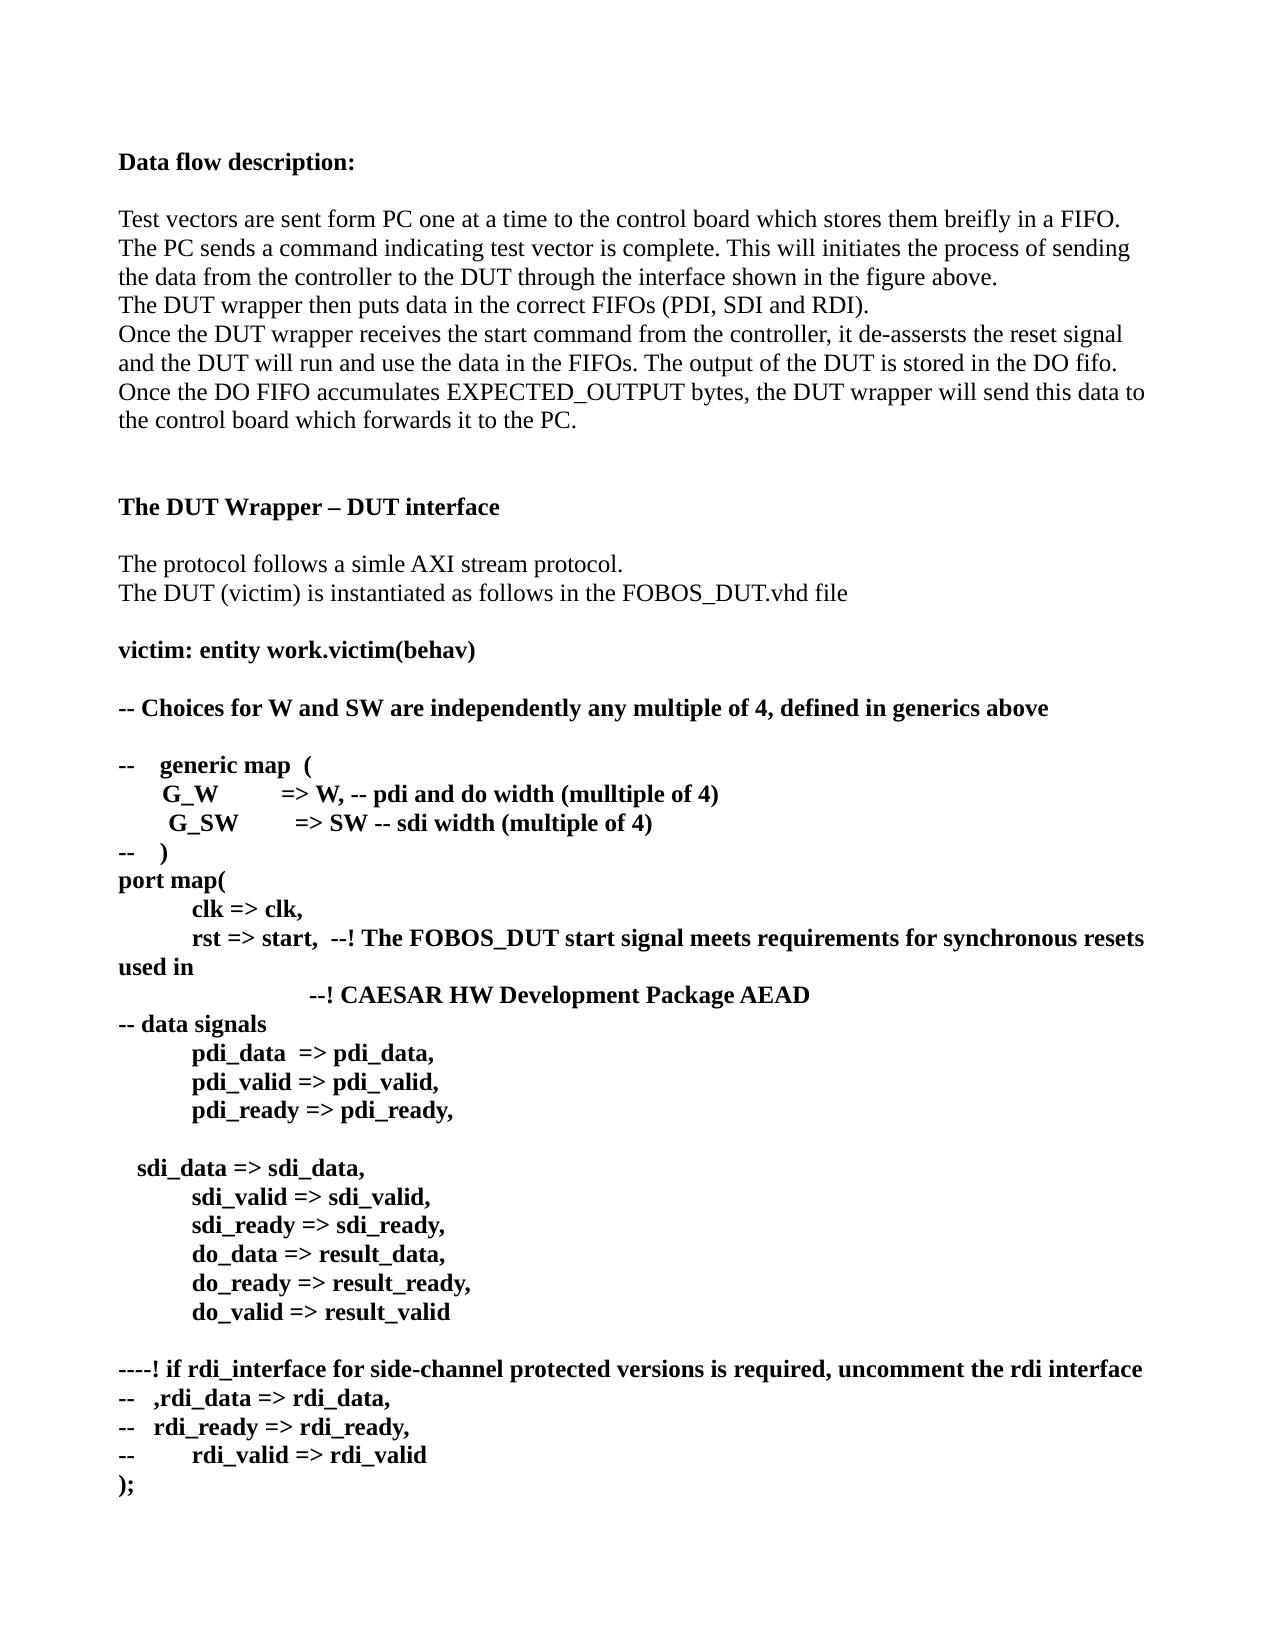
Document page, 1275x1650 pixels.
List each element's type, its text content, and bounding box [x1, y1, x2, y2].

text -- rdi_ready => rdi_ready, [118, 1412, 1157, 1441]
text pdi_ready => pdi_ready, [118, 1096, 1157, 1124]
text victim: entity work.victim(behav) [118, 636, 1157, 664]
text -- rdi_valid => rdi_valid [118, 1441, 1157, 1469]
text sdi_ready => sdi_ready, [118, 1211, 1157, 1239]
text pdi_data => pdi_data, [118, 1038, 1157, 1067]
text ); [118, 1469, 1157, 1498]
text G_W => W, -- pdi and do width (mulltiple of 4) [118, 779, 1157, 808]
text port map( [118, 866, 1157, 894]
text do_ready => result_ready, [118, 1268, 1157, 1297]
text The PC sends a command indicating test vector is complete. This will initiates the process of sending the data from the controller to the DUT through the interface shown in the figure above. [118, 233, 1157, 291]
text G_SW => SW -- sdi width (multiple of 4) [118, 808, 1157, 837]
text The DUT (victim) is instantiated as follows in the FOBOS_DUT.vhd file [118, 578, 1157, 607]
text do_valid => result_valid [118, 1297, 1157, 1326]
text --! CAESAR HW Development Package AEAD [118, 981, 1157, 1009]
text sdi_valid => sdi_valid, [118, 1182, 1157, 1211]
text Data flow description: [118, 147, 1157, 176]
text The DUT wrapper then puts data in the correct FIFOs (PDI, SDI and RDI). [118, 291, 1157, 319]
text rst => start, --! The FOBOS_DUT start signal meets requirements for synchronous resets used in [118, 923, 1157, 981]
text pdi_valid => pdi_valid, [118, 1067, 1157, 1096]
text -- Choices for W and SW are independently any multiple of 4, defined in generics above [118, 693, 1157, 722]
text ----! if rdi_interface for side-channel protected versions is required, uncomment the rdi interface [118, 1354, 1157, 1383]
text -- ) [118, 837, 1157, 866]
text -- generic map ( [118, 751, 1157, 779]
text The protocol follows a simle AXI stream protocol. [118, 549, 1157, 578]
text Once the DUT wrapper receives the start command from the controller, it de-assersts the reset signal and the DUT will run and use the data in the FIFOs. The output of the DUT is stored in the DO fifo. Once the DO FIFO accumulates EXPECTED_OUTPUT bytes, the DUT wrapper will send this data to the control board which forwards it to the PC. [118, 319, 1157, 434]
text clk => clk, [118, 894, 1157, 923]
text The DUT Wrapper – DUT interface [118, 492, 1157, 521]
text Test vectors are sent form PC one at a time to the control board which stores them breifly in a FIFO. [118, 204, 1157, 233]
text sdi_data => sdi_data, [118, 1153, 1157, 1182]
text -- data signals [118, 1009, 1157, 1038]
text -- ,rdi_data => rdi_data, [118, 1383, 1157, 1412]
text do_data => result_data, [118, 1239, 1157, 1268]
